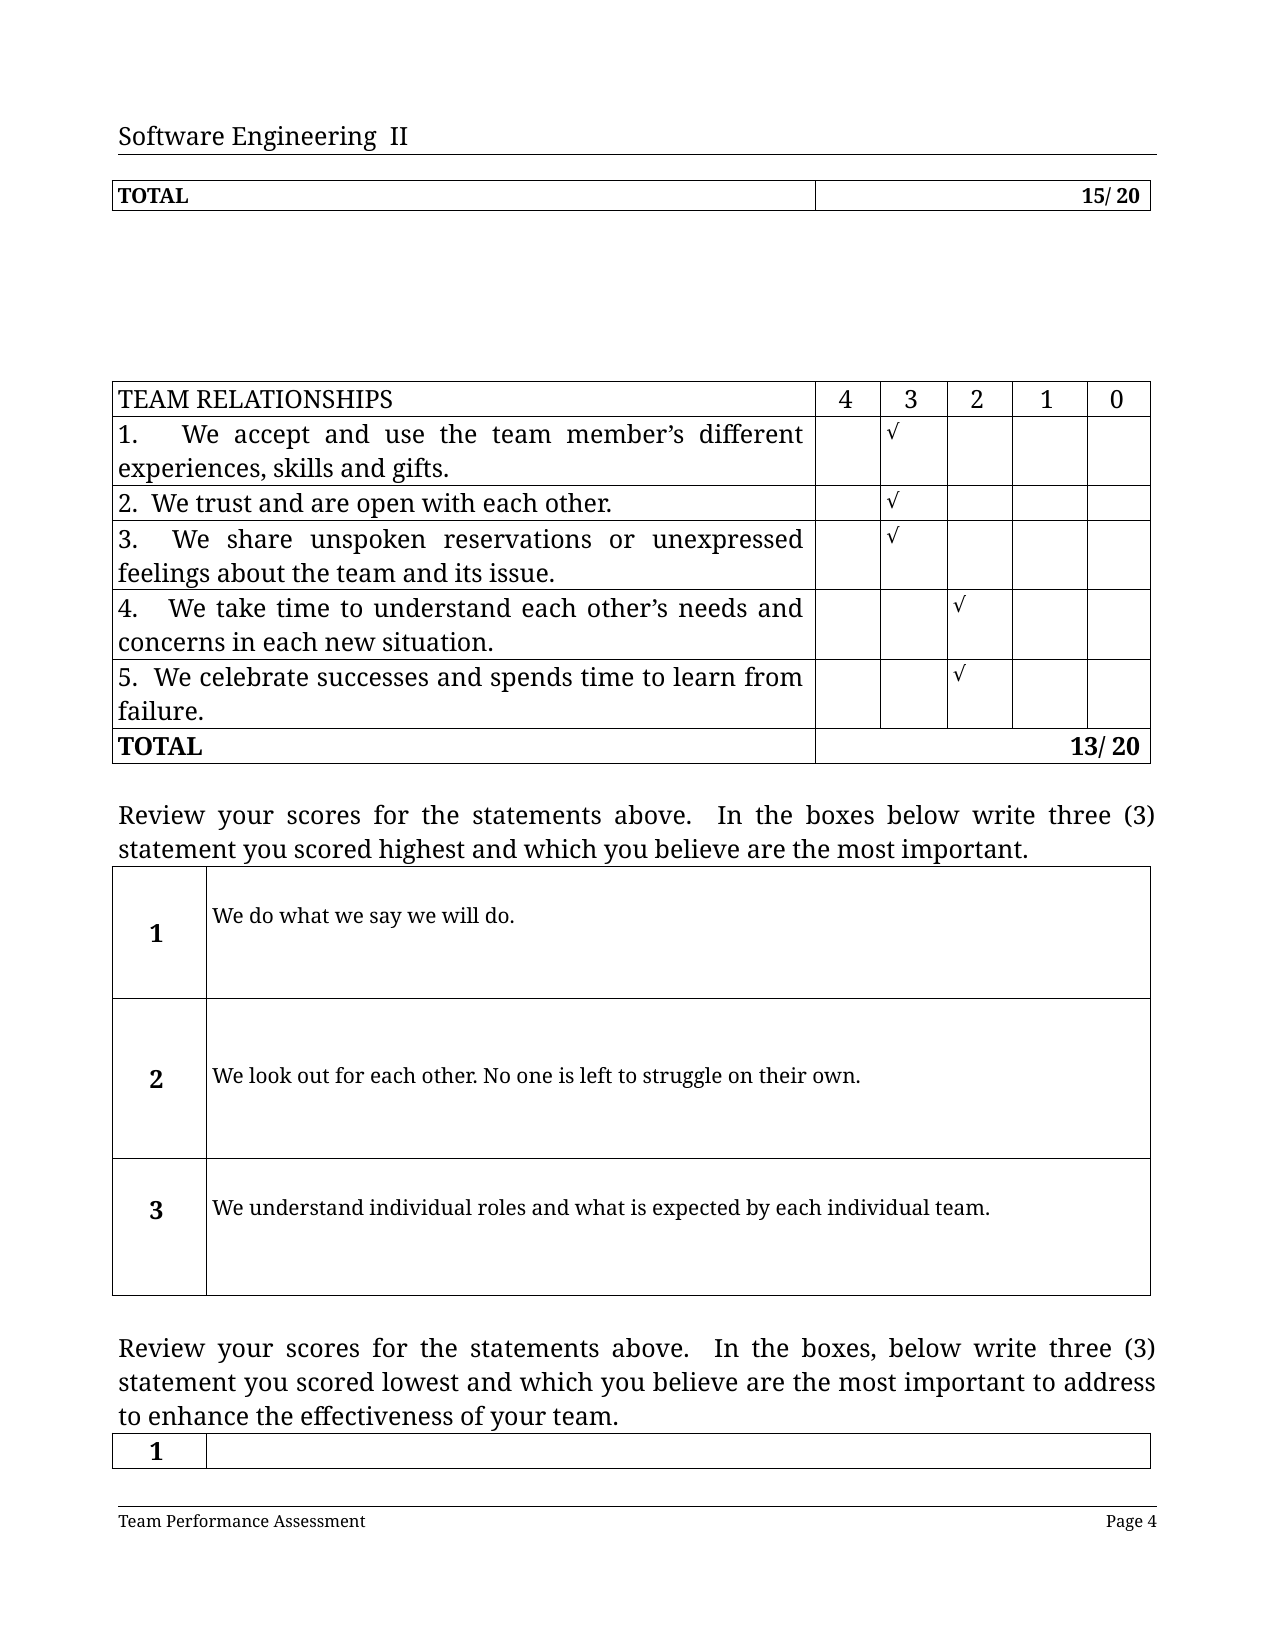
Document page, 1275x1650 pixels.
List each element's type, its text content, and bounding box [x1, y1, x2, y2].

table_cell [948, 486, 1012, 520]
table_cell [816, 486, 880, 520]
table_cell [881, 590, 947, 658]
table_cell 5. We celebrate successes and spends time to learn from failure. [113, 660, 815, 728]
table_cell [1088, 660, 1150, 728]
table_header 1 [1013, 382, 1087, 416]
table_cell [1013, 417, 1087, 485]
table_cell 2. We trust and are open with each other. [113, 486, 815, 520]
table_cell [816, 521, 880, 589]
table_header 2 [948, 382, 1012, 416]
table_cell TOTAL [113, 729, 815, 763]
table_cell √ [881, 486, 947, 520]
table_cell [816, 660, 880, 728]
table_header 3 [881, 382, 947, 416]
table_cell [816, 417, 880, 485]
table_cell 3. We share unspoken reservations or unexpressed feelings about the team and its issue. [113, 521, 815, 589]
table_cell [948, 417, 1012, 485]
table_cell [1088, 521, 1150, 589]
table_cell [1088, 417, 1150, 485]
table_cell [1013, 521, 1087, 589]
table_cell √ [881, 521, 947, 589]
table_cell [1013, 660, 1087, 728]
table_cell 13/ 20 [816, 729, 1150, 763]
table_cell 2 [113, 999, 206, 1158]
text Review your scores for the statements above. In the boxes below write three (3) statement you scored highest and which you believe are the most important. [118, 798, 1157, 866]
table_cell √ [881, 417, 947, 485]
table_cell [1088, 486, 1150, 520]
table_cell 15/ 20 [816, 181, 1150, 209]
table_cell 3 [113, 1159, 206, 1295]
table_cell 4. We take time to understand each other’s needs and concerns in each new situation. [113, 590, 815, 658]
table_header 0 [1088, 382, 1150, 416]
table_cell [1088, 590, 1150, 658]
table_header We do what we say we will do. [207, 867, 1150, 998]
table_header 1 [113, 1434, 206, 1467]
table_header 1 [113, 867, 206, 998]
text Review your scores for the statements above. In the boxes, below write three (3) statement you scored lowest and which you believe are the most important to address to enhance the effectiveness of your team. [118, 1330, 1157, 1432]
table_header [207, 1434, 1150, 1467]
table_cell √ [948, 660, 1012, 728]
table_header TEAM RELATIONSHIPS [113, 382, 815, 416]
table_cell 1. We accept and use the team member’s different experiences, skills and gifts. [113, 417, 815, 485]
table_cell We look out for each other. No one is left to struggle on their own. [207, 999, 1150, 1158]
table_cell √ [948, 590, 1012, 658]
table_cell [948, 521, 1012, 589]
table_cell TOTAL [113, 181, 815, 209]
table_cell [1013, 590, 1087, 658]
table_cell [1013, 486, 1087, 520]
table_cell [816, 590, 880, 658]
table_cell We understand individual roles and what is expected by each individual team. [207, 1159, 1150, 1295]
table_cell [881, 660, 947, 728]
table_header 4 [816, 382, 880, 416]
